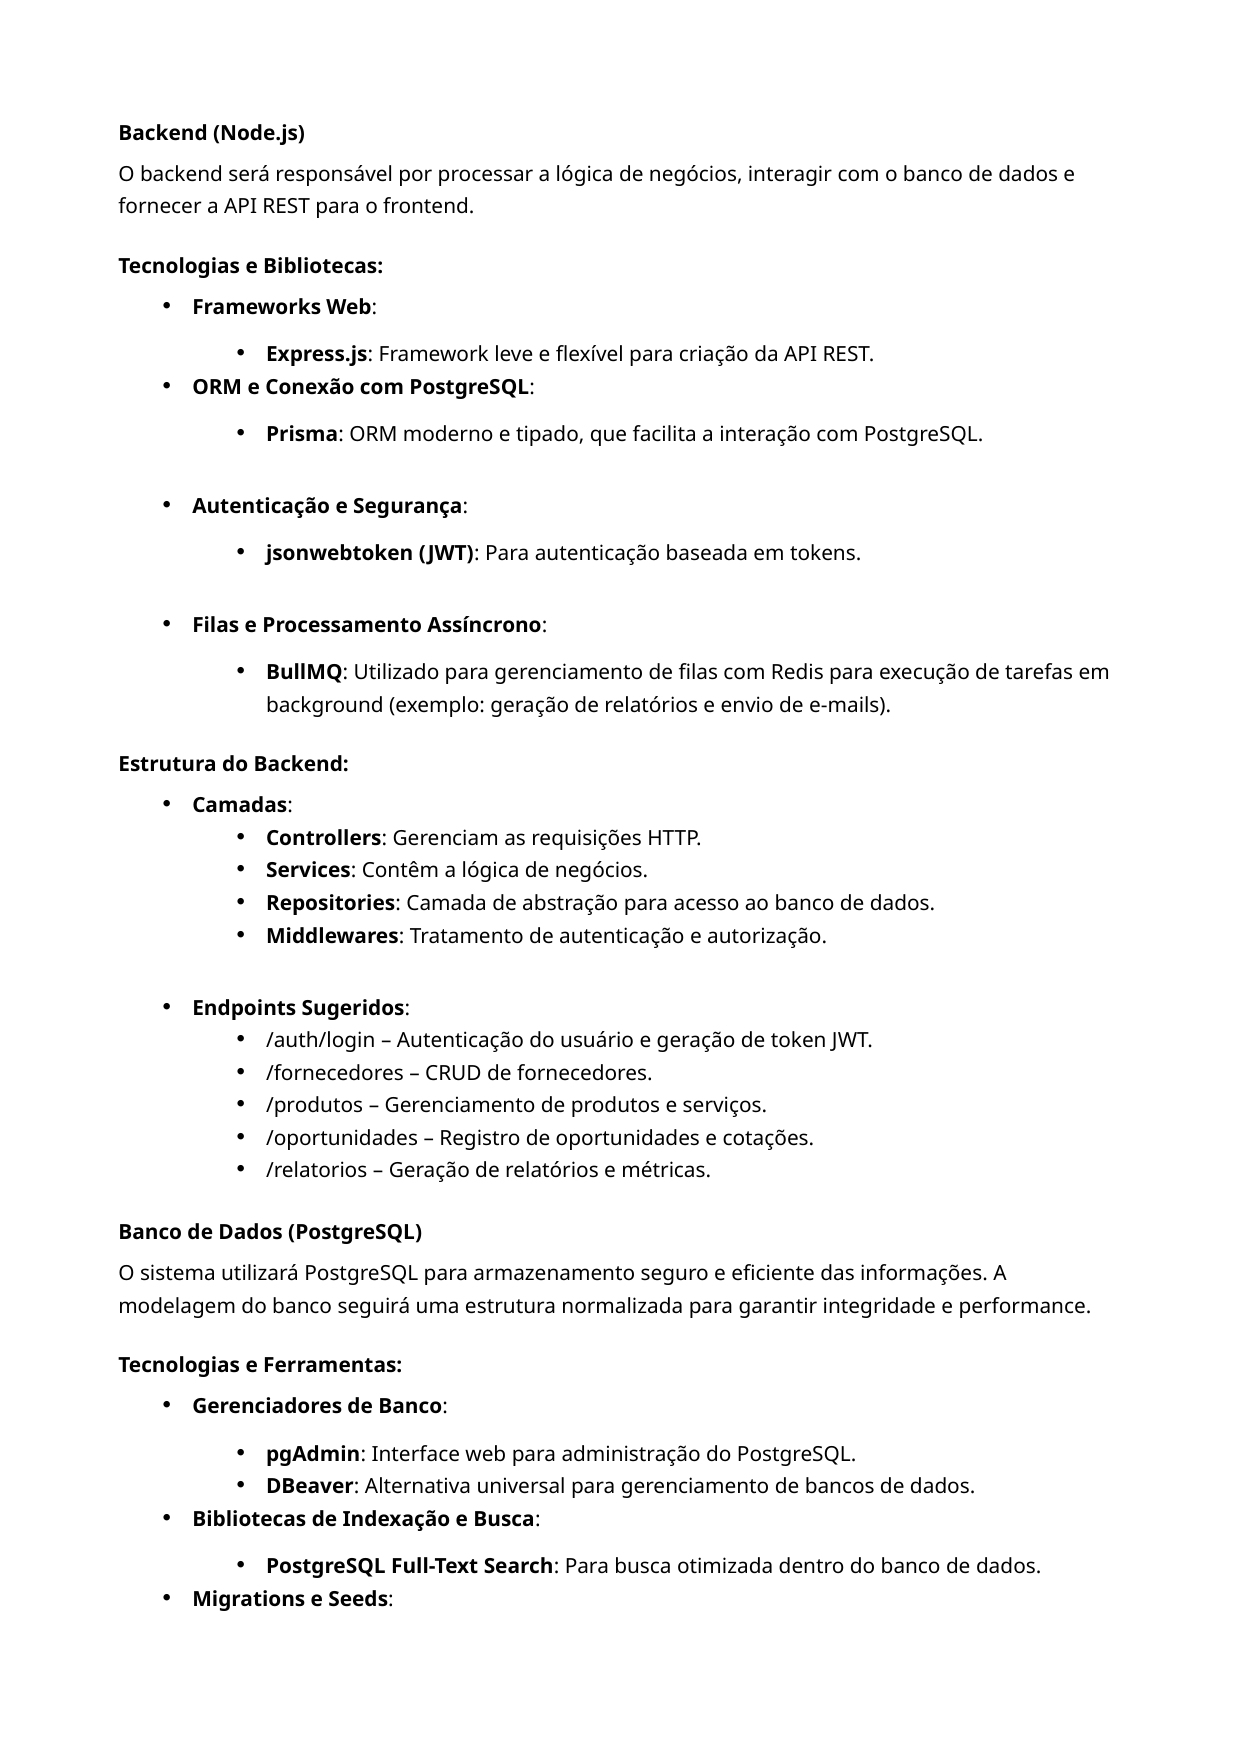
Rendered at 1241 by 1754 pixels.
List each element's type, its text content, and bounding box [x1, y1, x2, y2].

subtitle Tecnologias e Bibliotecas: [118, 251, 1122, 280]
list BullMQ: Utilizado para gerenciamento de filas com Redis para execução de tarefas em background (exemplo: geração de relatórios e envio de e-mails). [236, 657, 1122, 718]
list Express.js: Framework leve e flexível para criação da API REST. [236, 339, 1122, 368]
list Endpoints Sugeridos: [162, 993, 1122, 1021]
list pgAdmin: Interface web para administração do PostgreSQL. [236, 1439, 1122, 1467]
list Migrations e Seeds: [162, 1584, 1122, 1612]
text O sistema utilizará PostgreSQL para armazenamento seguro e eficiente das informações. A modelagem do banco seguirá uma estrutura normalizada para garantir integridade e performance. [118, 1258, 1122, 1319]
text O backend será responsável por processar a lógica de negócios, interagir com o banco de dados e fornecer a API REST para o frontend. [118, 159, 1122, 220]
list /oportunidades – Registro de oportunidades e cotações. [236, 1123, 1122, 1151]
subtitle Estrutura do Backend: [118, 749, 1122, 778]
list /produtos – Gerenciamento de produtos e serviços. [236, 1090, 1122, 1119]
subtitle Banco de Dados (PostgreSQL) [118, 1217, 1122, 1246]
list Camadas: [162, 790, 1122, 819]
list Gerenciadores de Banco: [162, 1392, 1122, 1420]
list Autenticação e Segurança: [162, 491, 1122, 519]
list Filas e Processamento Assíncrono: [162, 610, 1122, 638]
list PostgreSQL Full-Text Search: Para busca otimizada dentro do banco de dados. [236, 1551, 1122, 1579]
list ORM e Conexão com PostgreSQL: [162, 372, 1122, 401]
list /fornecedores – CRUD de fornecedores. [236, 1058, 1122, 1086]
list Frameworks Web: [162, 292, 1122, 321]
list /auth/login – Autenticação do usuário e geração de token JWT. [236, 1025, 1122, 1054]
list Middlewares: Tratamento de autenticação e autorização. [236, 921, 1122, 949]
list Controllers: Gerenciam as requisições HTTP. [236, 823, 1122, 851]
list Bibliotecas de Indexação e Busca: [162, 1504, 1122, 1532]
list Prisma: ORM moderno e tipado, que facilita a interação com PostgreSQL. [236, 419, 1122, 448]
list /relatorios – Geração de relatórios e métricas. [236, 1156, 1122, 1184]
subtitle Tecnologias e Ferramentas: [118, 1351, 1122, 1379]
list Services: Contêm a lógica de negócios. [236, 856, 1122, 884]
subtitle Backend (Node.js) [118, 118, 1122, 147]
list jsonwebtoken (JWT): Para autenticação baseada em tokens. [236, 538, 1122, 567]
list DBeaver: Alternativa universal para gerenciamento de bancos de dados. [236, 1471, 1122, 1500]
list Repositories: Camada de abstração para acesso ao banco de dados. [236, 888, 1122, 917]
